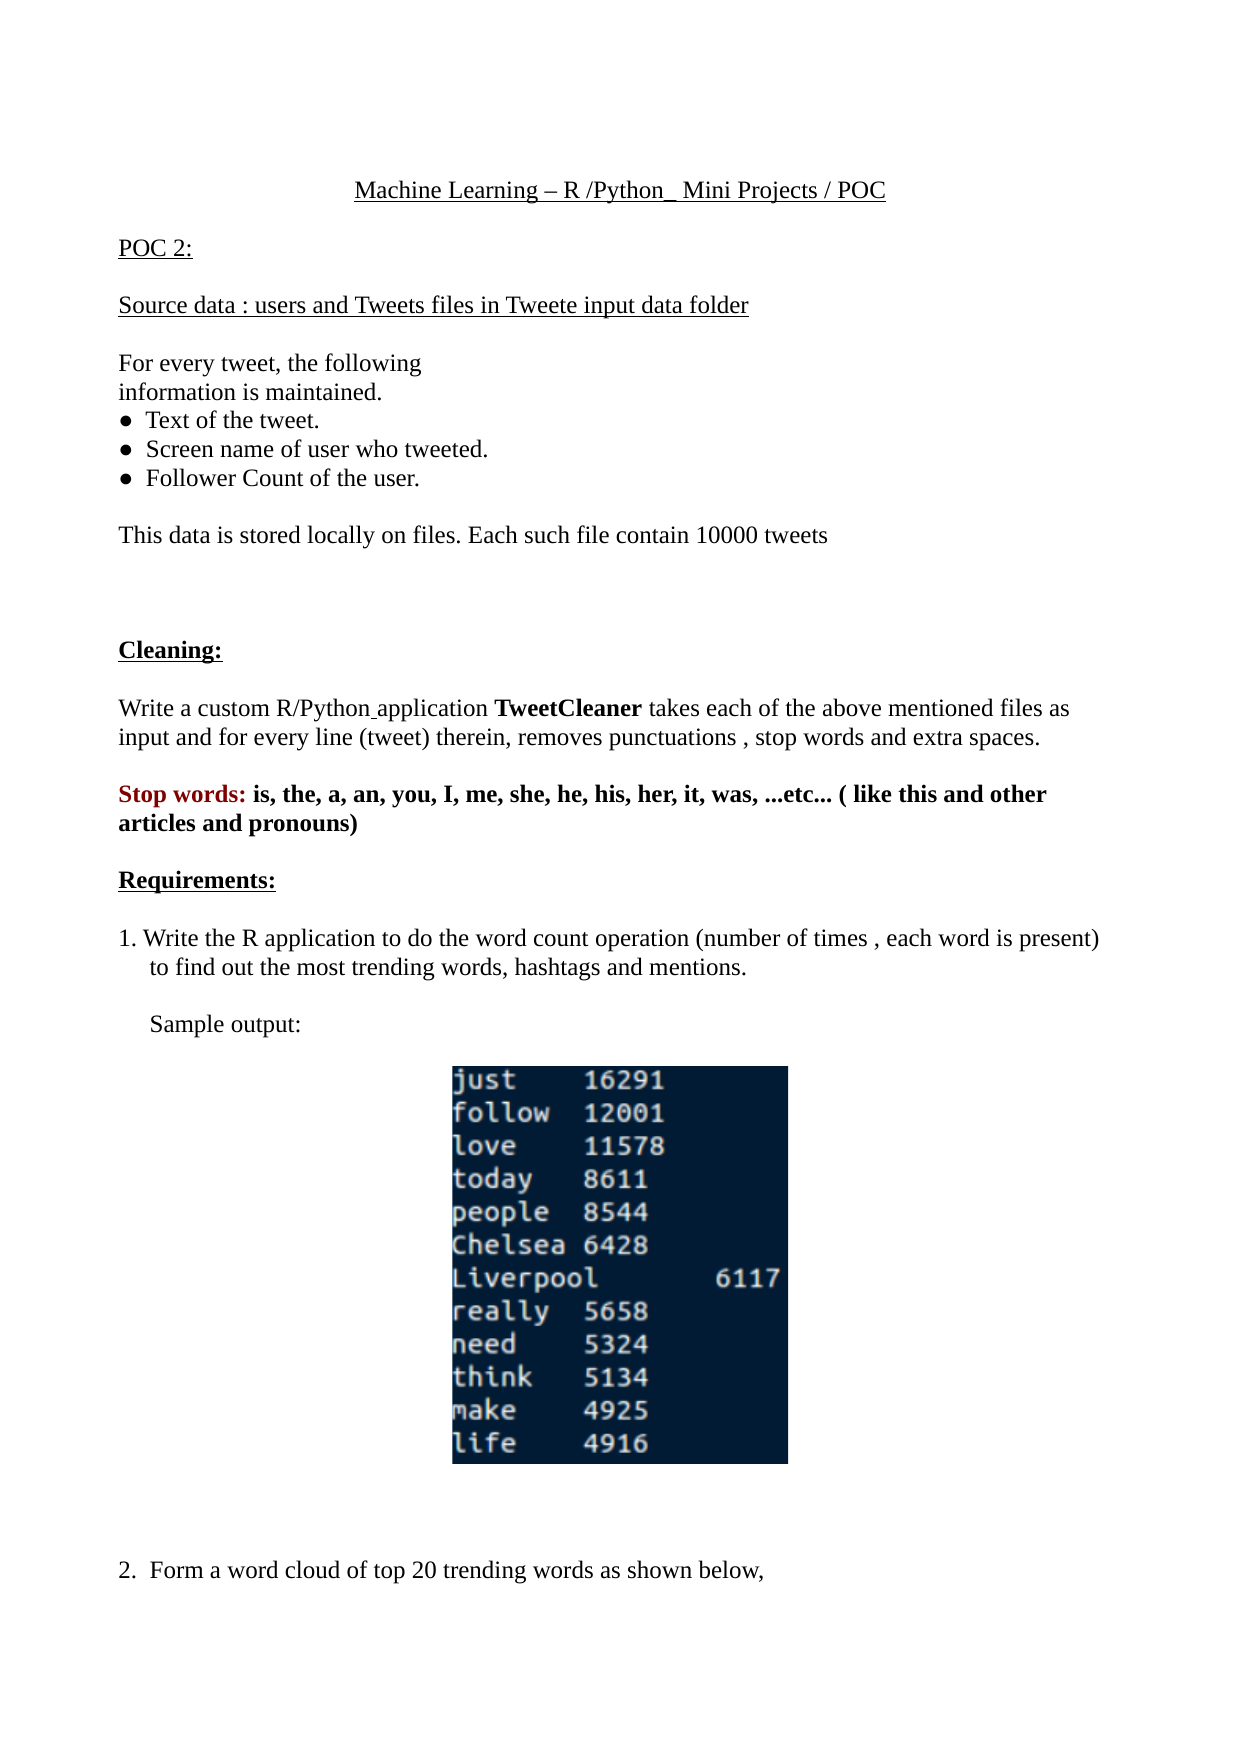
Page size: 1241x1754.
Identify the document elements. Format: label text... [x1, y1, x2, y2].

text POC 2: [118, 233, 1122, 262]
text to find out the most trending words, hashtags and mentions. [118, 952, 1122, 981]
text 1. Write the R application to do the word count operation (number of times , each word is present) [118, 923, 1122, 952]
text This data is stored locally on files. Each such file contain 10000 tweets [118, 521, 1122, 549]
text Source data : users and Tweets files in Tweete input data folder [118, 291, 1122, 319]
text Sample output: [118, 1009, 1122, 1038]
text 2. Form a word cloud of top 20 trending words as shown below, [118, 1556, 1122, 1584]
text ● Screen name of user who tweeted. [118, 434, 1122, 463]
text Requirements: [118, 866, 1122, 894]
text information is maintained. [118, 377, 1122, 406]
text ● Follower Count of the user. [118, 463, 1122, 492]
text Write a custom R/Python application TweetCleaner takes each of the above mentioned files as input and for every line (tweet) therein, removes punctuations , stop words and extra spaces. [118, 693, 1122, 751]
picture [452, 1066, 789, 1464]
text Cleaning: [118, 636, 1122, 664]
text For every tweet, the following [118, 348, 1122, 377]
text ● Text of the tweet. [118, 406, 1122, 434]
text Machine Learning – R /Python_ Mini Projects / POC [118, 176, 1122, 204]
text Stop words: is, the, a, an, you, I, me, she, he, his, her, it, was, ...etc... ( like this and other articles and pronouns) [118, 779, 1122, 837]
